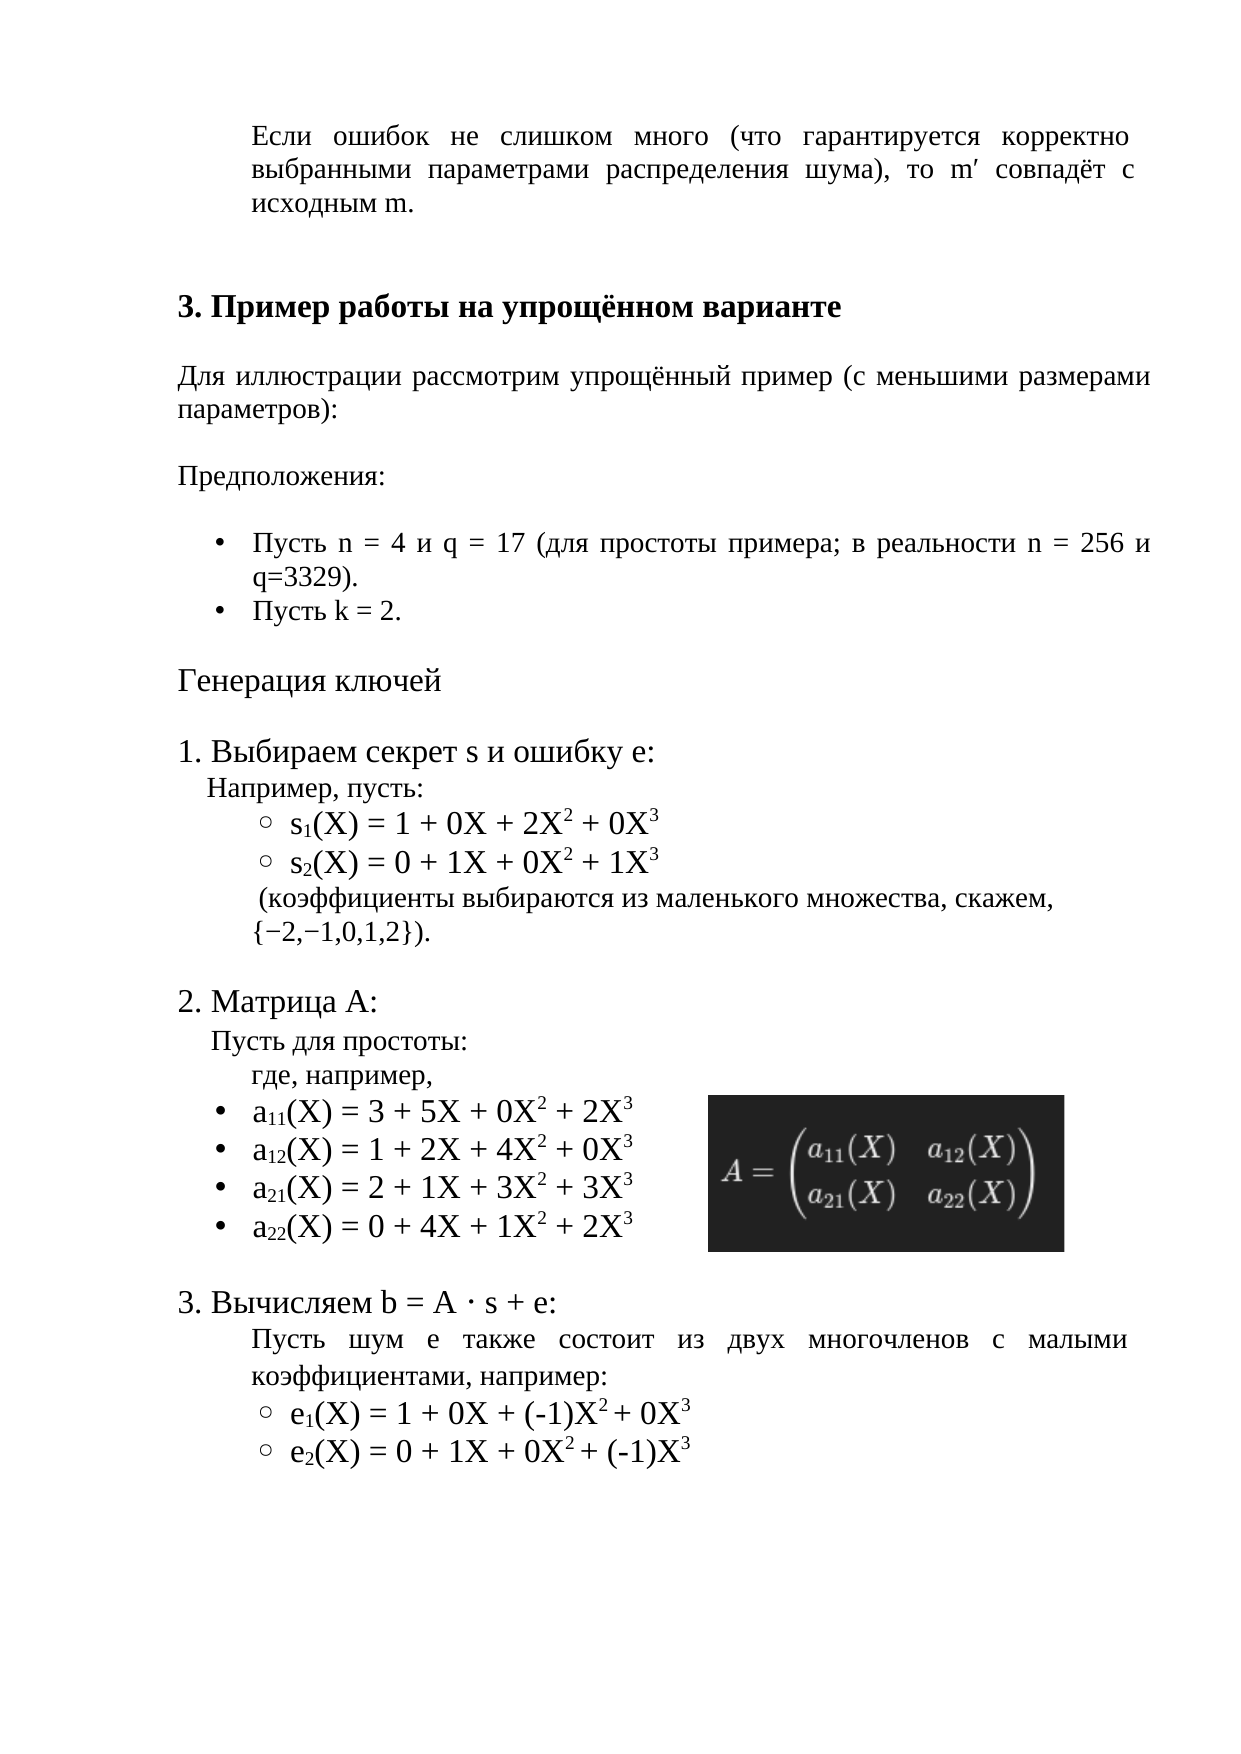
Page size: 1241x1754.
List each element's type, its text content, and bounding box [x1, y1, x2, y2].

list [1065, 1129, 1152, 1168]
text (коэффициенты выбираются из маленького множества, скажем, {−2,−1,0,1,2}). [177, 880, 1152, 947]
picture [708, 1095, 1065, 1252]
list s2(X) = 0 + 1X + 0X2 + 1X3 [252, 842, 1152, 880]
list s1(X) = 1 + 0X + 2X2 + 0X3 [252, 803, 1152, 842]
list [1065, 1168, 1152, 1206]
list [1065, 1206, 1152, 1244]
list a22(X) = 0 + 4X + 1X2 + 2X3 [215, 1206, 708, 1244]
text Если ошибок не слишком много (что гарантируется корректно выбранными параметрами распределения шума), то m′ совпадёт с исходным m. [177, 118, 1152, 219]
text где, например, [177, 1057, 1152, 1091]
text Пусть шум e также состоит из двух многочленов с малыми коэффициентами, например: [177, 1321, 1152, 1393]
list a21(X) = 2 + 1X + 3X2 + 3X3 [215, 1168, 708, 1206]
text 3. Пример работы на упрощённом варианте [177, 286, 1152, 324]
list e1(X) = 1 + 0X + (-1)X2 + 0X3 [252, 1393, 1152, 1431]
text Для иллюстрации рассмотрим упрощённый пример (с меньшими размерами параметров): [177, 358, 1152, 425]
text 3. Вычисляем b = A ⋅ s + e: [177, 1283, 1152, 1321]
text 2. Матрица A: [177, 981, 1152, 1019]
text Пусть для простоты: [177, 1019, 1152, 1057]
text Предположения: [177, 458, 1152, 492]
text 1. Выбираем секрет s и ошибку e: [177, 732, 1152, 770]
list e2(X) = 0 + 1X + 0X2 + (-1)X3 [252, 1431, 1152, 1469]
list a11(X) = 3 + 5X + 0X2 + 2X3 [215, 1091, 1152, 1129]
list Пусть n = 4 и q = 17 (для простоты примера; в реальности n = 256 и q=3329). [215, 525, 1152, 593]
list Пусть k = 2. [215, 593, 1152, 626]
text Например, пусть: [177, 770, 1152, 803]
list a12(X) = 1 + 2X + 4X2 + 0X3 [215, 1129, 708, 1168]
text Генерация ключей [177, 660, 1152, 698]
